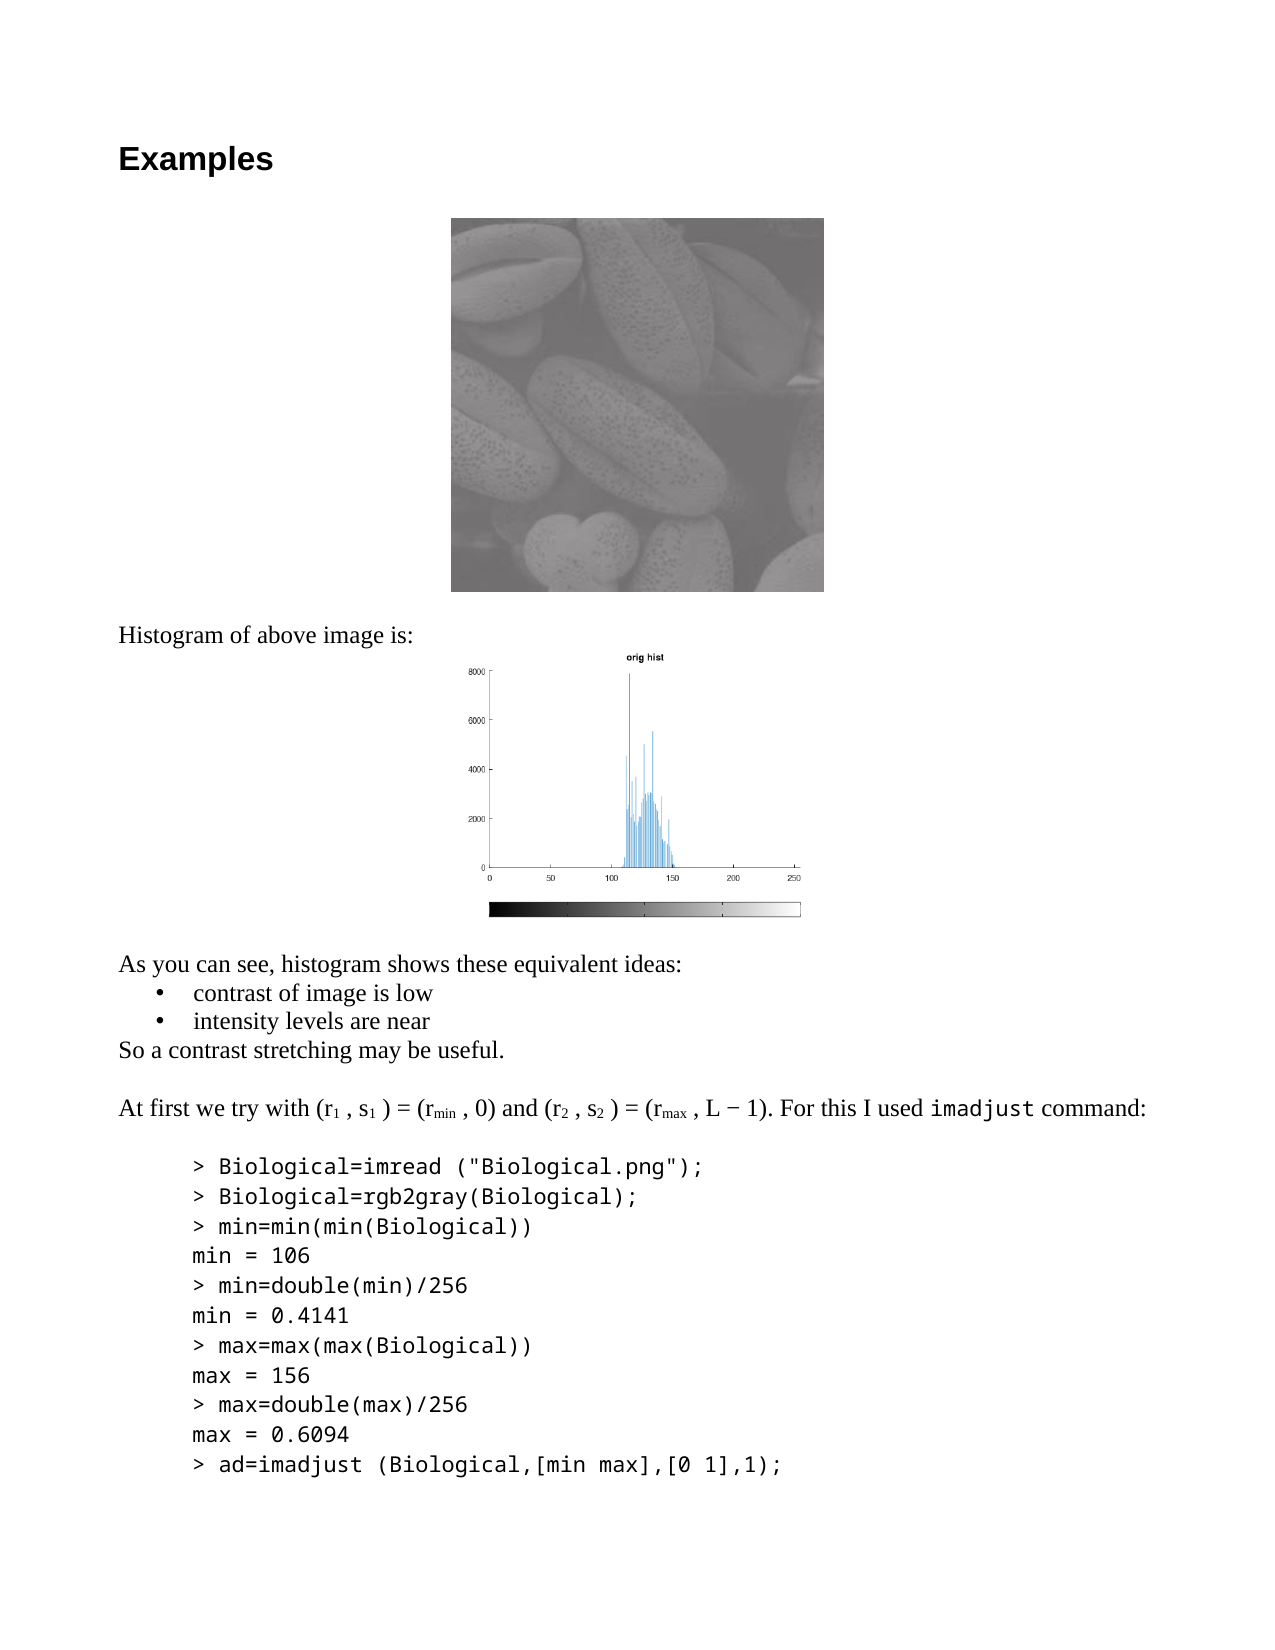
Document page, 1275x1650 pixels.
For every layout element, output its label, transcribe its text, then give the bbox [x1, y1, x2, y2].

text > max=double(max)/256 [192, 1389, 1157, 1419]
text min = 0.4141 [192, 1300, 1157, 1330]
list contrast of image is low [156, 978, 1157, 1006]
text > ad=imadjust (Biological,[min max],[0 1],1); [192, 1449, 1157, 1479]
text > Biological=rgb2gray(Biological); [192, 1181, 1157, 1211]
text > Biological=imread ("Biological.png"); [192, 1151, 1157, 1181]
text As you can see, histogram shows these equivalent ideas: [118, 949, 1157, 978]
text > max=max(max(Biological)) [192, 1330, 1157, 1360]
text > min=double(min)/256 [192, 1270, 1157, 1300]
text min = 106 [192, 1241, 1157, 1270]
text So a contrast stretching may be useful. [118, 1035, 1157, 1064]
text max = 0.6094 [192, 1419, 1157, 1449]
text Histogram of above image is: [118, 620, 1157, 649]
subtitle Examples [118, 139, 1157, 177]
list intensity levels are near [156, 1006, 1157, 1035]
text At first we try with (r1 , s1 ) = (rmin , 0) and (r2 , s2 ) = (rmax , L − 1). For this I used imadjust command: [118, 1093, 1157, 1122]
text > min=min(min(Biological)) [192, 1211, 1157, 1241]
picture [437, 648, 838, 949]
picture [451, 218, 824, 592]
text max = 156 [192, 1360, 1157, 1389]
